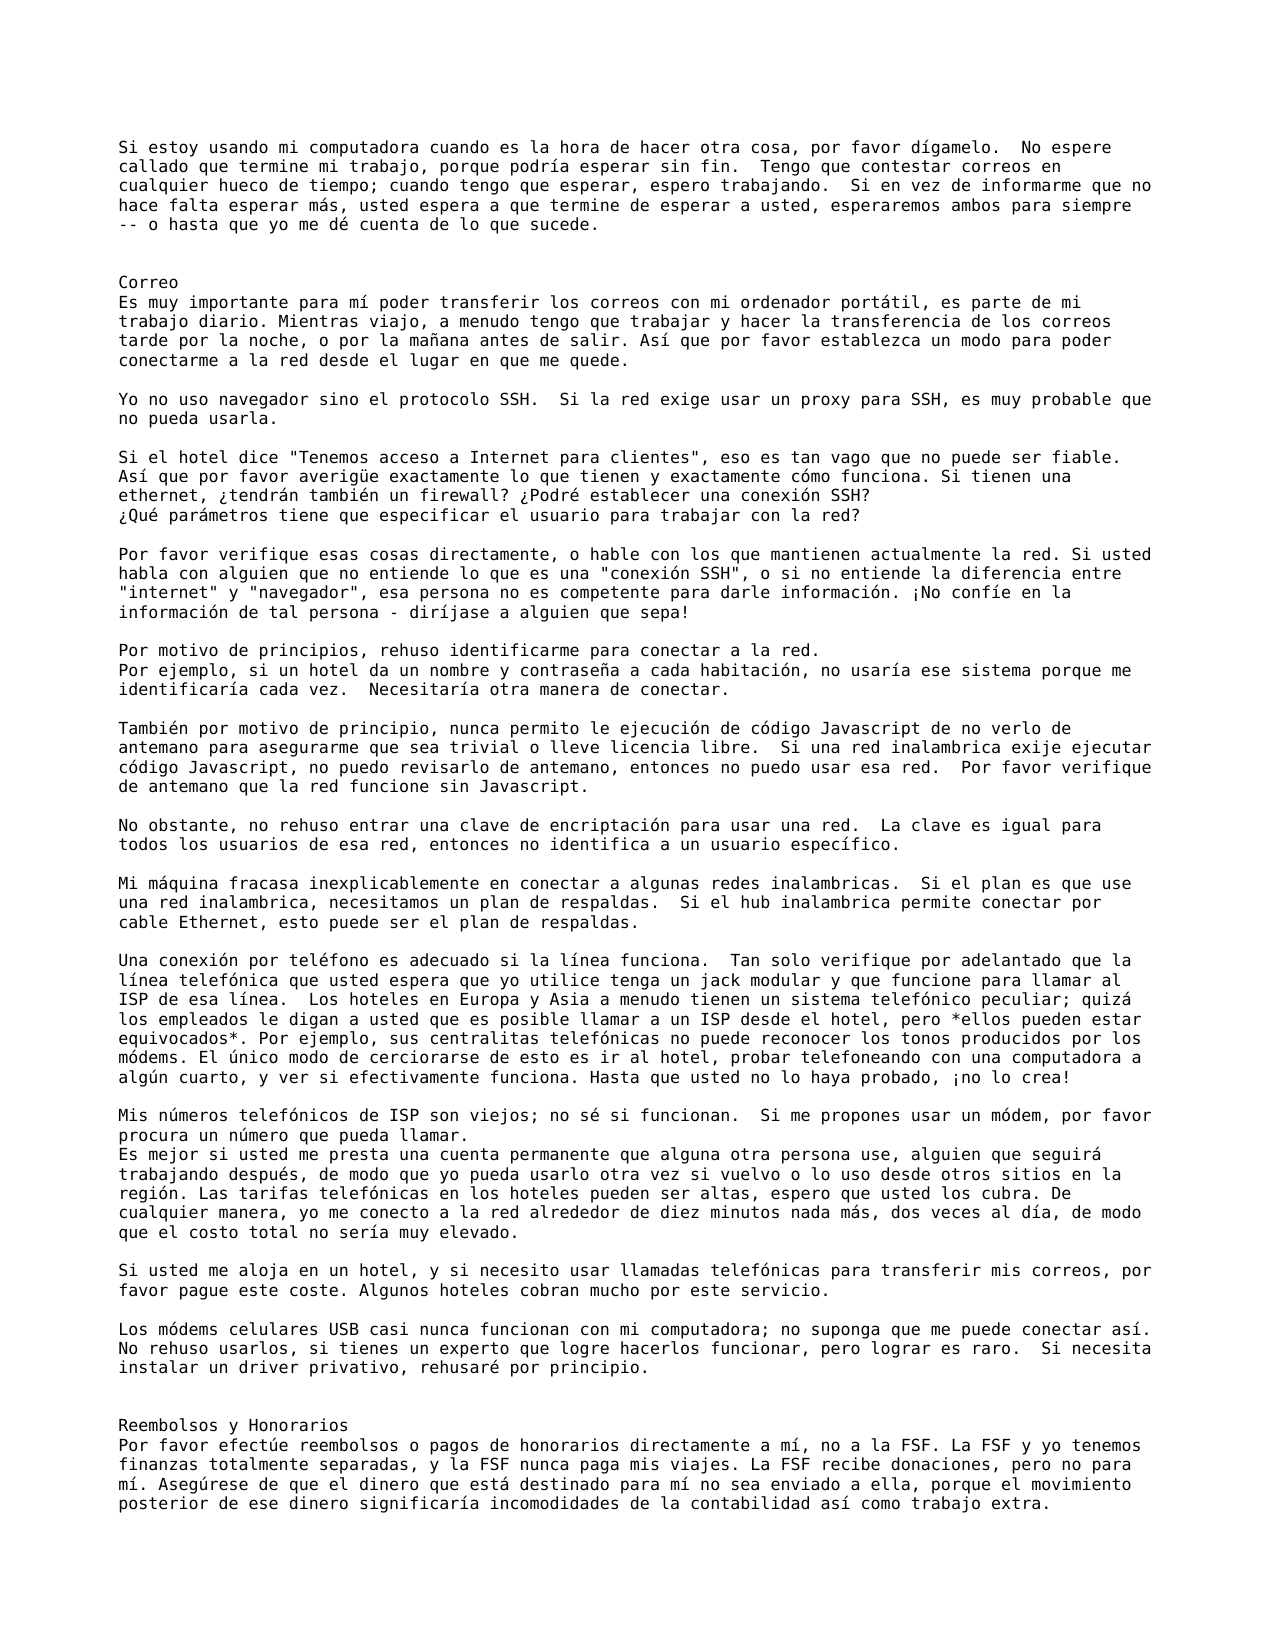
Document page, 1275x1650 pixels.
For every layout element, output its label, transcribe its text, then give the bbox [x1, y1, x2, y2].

text Si estoy usando mi computadora cuando es la hora de hacer otra cosa, por favor dígamelo. No espere callado que termine mi trabajo, porque podría esperar sin fin. Tengo que contestar correos en cualquier hueco de tiempo; cuando tengo que esperar, espero trabajando. Si en vez de informarme que no hace falta esperar más, usted espera a que termine de esperar a usted, esperaremos ambos para siempre -- o hasta que yo me dé cuenta de lo que sucede. [118, 137, 1157, 234]
text Mis números telefónicos de ISP son viejos; no sé si funcionan. Si me propones usar un módem, por favor procura un número que pueda llamar. [118, 1106, 1157, 1145]
text Es mejor si usted me presta una cuenta permanente que alguna otra persona use, alguien que seguirá trabajando después, de modo que yo pueda usarlo otra vez si vuelvo o lo uso desde otros sitios en la región. Las tarifas telefónicas en los hoteles pueden ser altas, espero que usted los cubra. De cualquier manera, yo me conecto a la red alrededor de diez minutos nada más, dos veces al día, de modo que el costo total no sería muy elevado. [118, 1145, 1157, 1242]
text También por motivo de principio, nunca permito le ejecución de código Javascript de no verlo de antemano para asegurarme que sea trivial o lleve licencia libre. Si una red inalambrica exije ejecutar código Javascript, no puedo revisarlo de antemano, entonces no puedo usar esa red. Por favor verifique de antemano que la red funcione sin Javascript. [118, 719, 1157, 796]
text No obstante, no rehuso entrar una clave de encriptación para usar una red. La clave es igual para todos los usuarios de esa red, entonces no identifica a un usuario específico. [118, 816, 1157, 854]
text Por motivo de principios, rehuso identificarme para conectar a la red. [118, 641, 1157, 661]
text Si usted me aloja en un hotel, y si necesito usar llamadas telefónicas para transferir mis correos, por favor pague este coste. Algunos hoteles cobran mucho por este servicio. [118, 1261, 1157, 1300]
text Si el hotel dice "Tenemos acceso a Internet para clientes", eso es tan vago que no puede ser fiable. Así que por favor averigüe exactamente lo que tienen y exactamente cómo funciona. Si tienen una ethernet, ¿tendrán también un firewall? ¿Podré establecer una conexión SSH? [118, 447, 1157, 506]
text Yo no uso navegador sino el protocolo SSH. Si la red exige usar un proxy para SSH, es muy probable que no pueda usarla. [118, 389, 1157, 428]
text Mi máquina fracasa inexplicablemente en conectar a algunas redes inalambricas. Si el plan es que use una red inalambrica, necesitamos un plan de respaldas. Si el hub inalambrica permite conectar por cable Ethernet, esto puede ser el plan de respaldas. [118, 874, 1157, 932]
text ¿Qué parámetros tiene que especificar el usuario para trabajar con la red? [118, 506, 1157, 525]
text Por ejemplo, si un hotel da un nombre y contraseña a cada habitación, no usaría ese sistema porque me identificaría cada vez. Necesitaría otra manera de conectar. [118, 661, 1157, 699]
text Una conexión por teléfono es adecuado si la línea funciona. Tan solo verifique por adelantado que la línea telefónica que usted espera que yo utilice tenga un jack modular y que funcione para llamar al ISP de esa línea. Los hoteles en Europa y Asia a menudo tienen un sistema telefónico peculiar; quizá los empleados le digan a usted que es posible llamar a un ISP desde el hotel, pero *ellos pueden estar equivocados*. Por ejemplo, sus centralitas telefónicas no puede reconocer los tonos producidos por los módems. El único modo de cerciorarse de esto es ir al hotel, probar telefoneando con una computadora a algún cuarto, y ver si efectivamente funciona. Hasta que usted no lo haya probado, ¡no lo crea! [118, 951, 1157, 1087]
text Es muy importante para mí poder transferir los correos con mi ordenador portátil, es parte de mi trabajo diario. Mientras viajo, a menudo tengo que trabajar y hacer la transferencia de los correos tarde por la noche, o por la mañana antes de salir. Así que por favor establezca un modo para poder conectarme a la red desde el lugar en que me quede. [118, 292, 1157, 370]
text Por favor efectúe reembolsos o pagos de honorarios directamente a mí, no a la FSF. La FSF y yo tenemos finanzas totalmente separadas, y la FSF nunca paga mis viajes. La FSF recibe donaciones, pero no para mí. Asegúrese de que el dinero que está destinado para mí no sea enviado a ella, porque el movimiento posterior de ese dinero significaría incomodidades de la contabilidad así como trabajo extra. [118, 1436, 1157, 1513]
text Correo [118, 273, 1157, 292]
text Los módems celulares USB casi nunca funcionan con mi computadora; no suponga que me puede conectar así. No rehuso usarlos, si tienes un experto que logre hacerlos funcionar, pero lograr es raro. Si necesita instalar un driver privativo, rehusaré por principio. [118, 1319, 1157, 1377]
text Reembolsos y Honorarios [118, 1416, 1157, 1436]
text Por favor verifique esas cosas directamente, o hable con los que mantienen actualmente la red. Si usted habla con alguien que no entiende lo que es una "conexión SSH", o si no entiende la diferencia entre "internet" y "navegador", esa persona no es competente para darle información. ¡No confíe en la información de tal persona - diríjase a alguien que sepa! [118, 544, 1157, 622]
